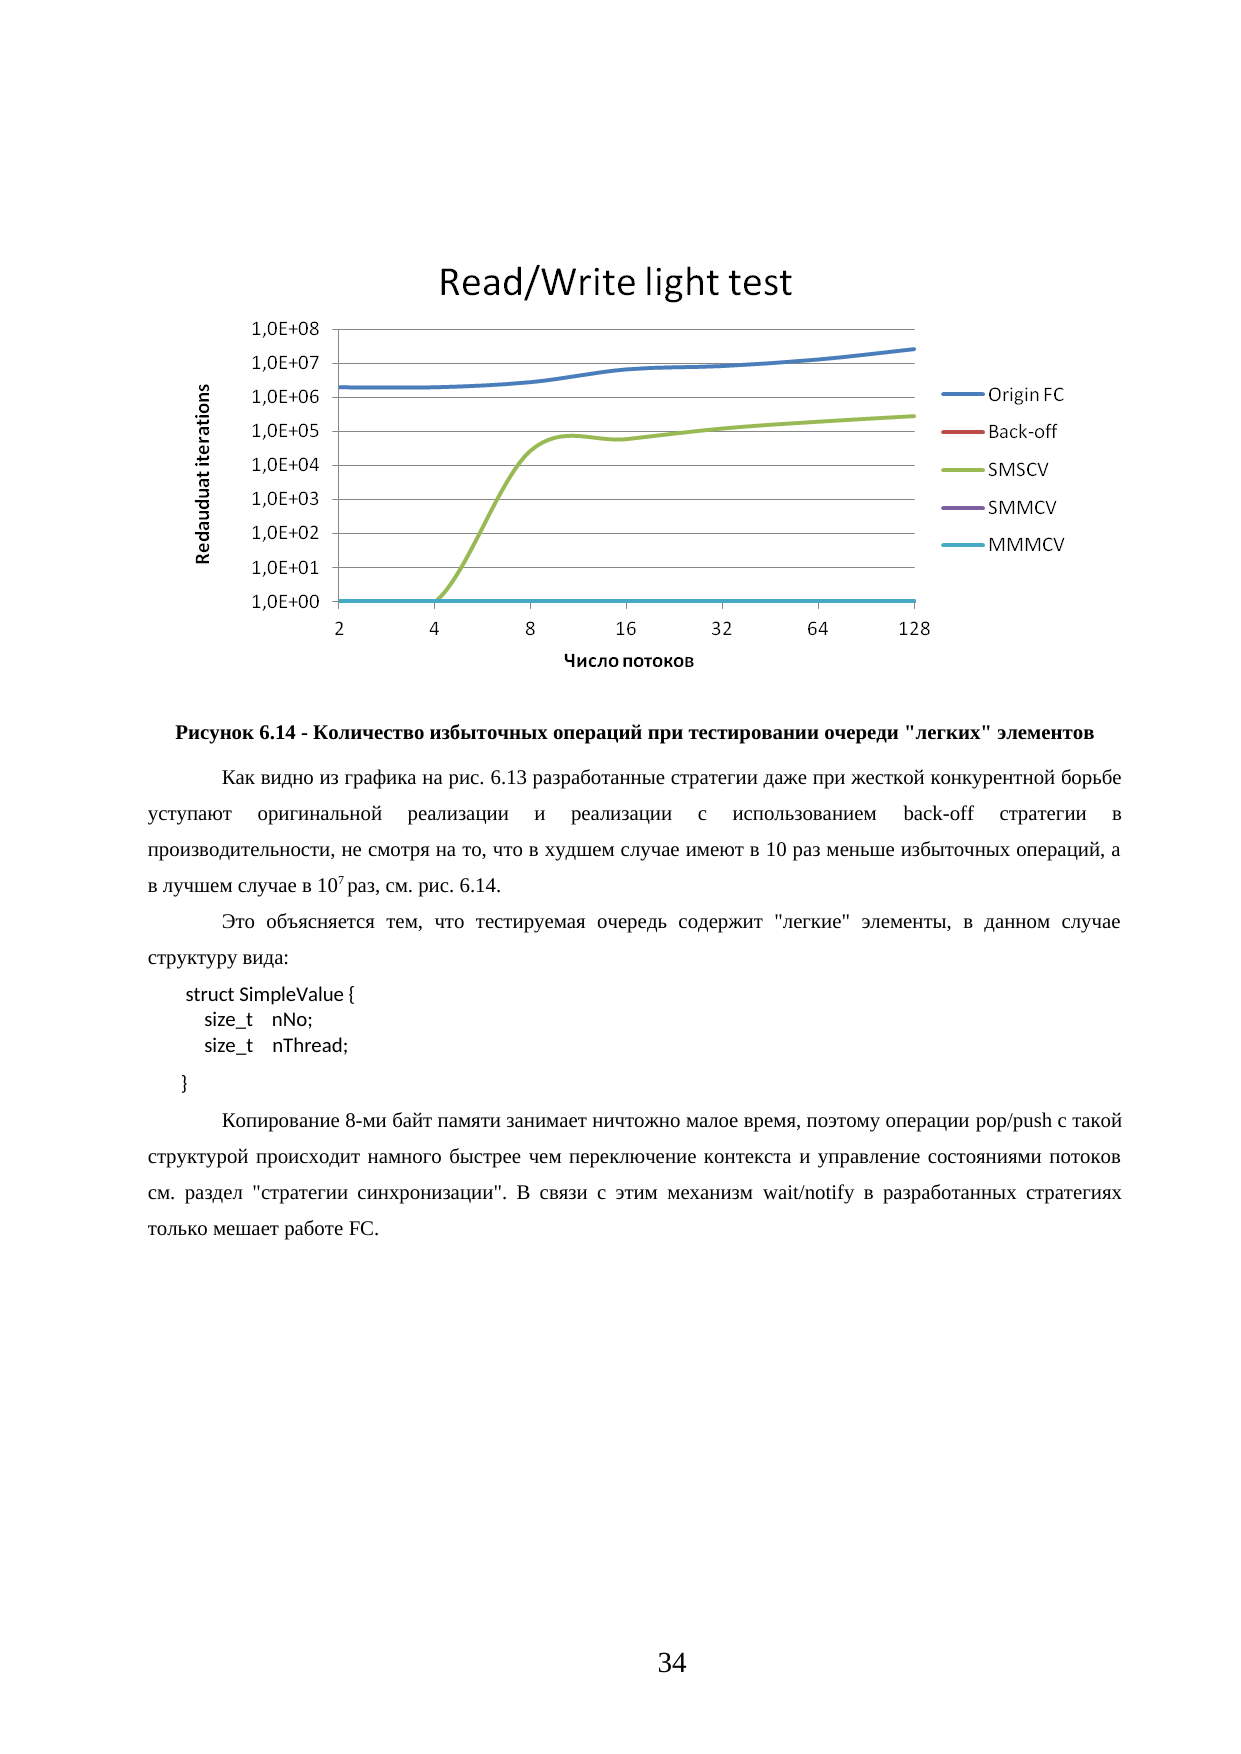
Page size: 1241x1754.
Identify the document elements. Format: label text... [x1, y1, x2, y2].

text } [148, 1070, 1122, 1095]
text size_t nNo; [148, 1006, 1122, 1032]
text size_t nThread; [148, 1032, 1122, 1057]
text Как видно из графика на рис. 6.13 разработанные стратегии даже при жесткой конкурентной борьбе уступают оригинальной реализации и реализации с использованием back-off стратегии в производительности, не смотря на то, что в худшем случае имеют в 10 раз меньше избыточных операций, а в лучшем случае в 107 раз, см. рис. 6.14. [148, 765, 1122, 897]
text Это объясняется тем, что тестируемая очередь содержит "легкие" элементы, в данном случае структуру вида: [148, 909, 1122, 969]
text struct SimpleValue { [148, 981, 1122, 1006]
text Копирование 8-ми байт памяти занимает ничтожно малое время, поэтому операции pop/push с такой структурой происходит намного быстрее чем переключение контекста и управление состояниями потоков см. раздел "стратегии синхронизации". В связи с этим механизм wait/notify в разработанных стратегиях только мешает работе FC. [148, 1108, 1122, 1240]
text Рисунок 6.14 - Количество избыточных операций при тестировании очереди "легких" элементов [148, 720, 1122, 744]
picture [193, 251, 1064, 680]
